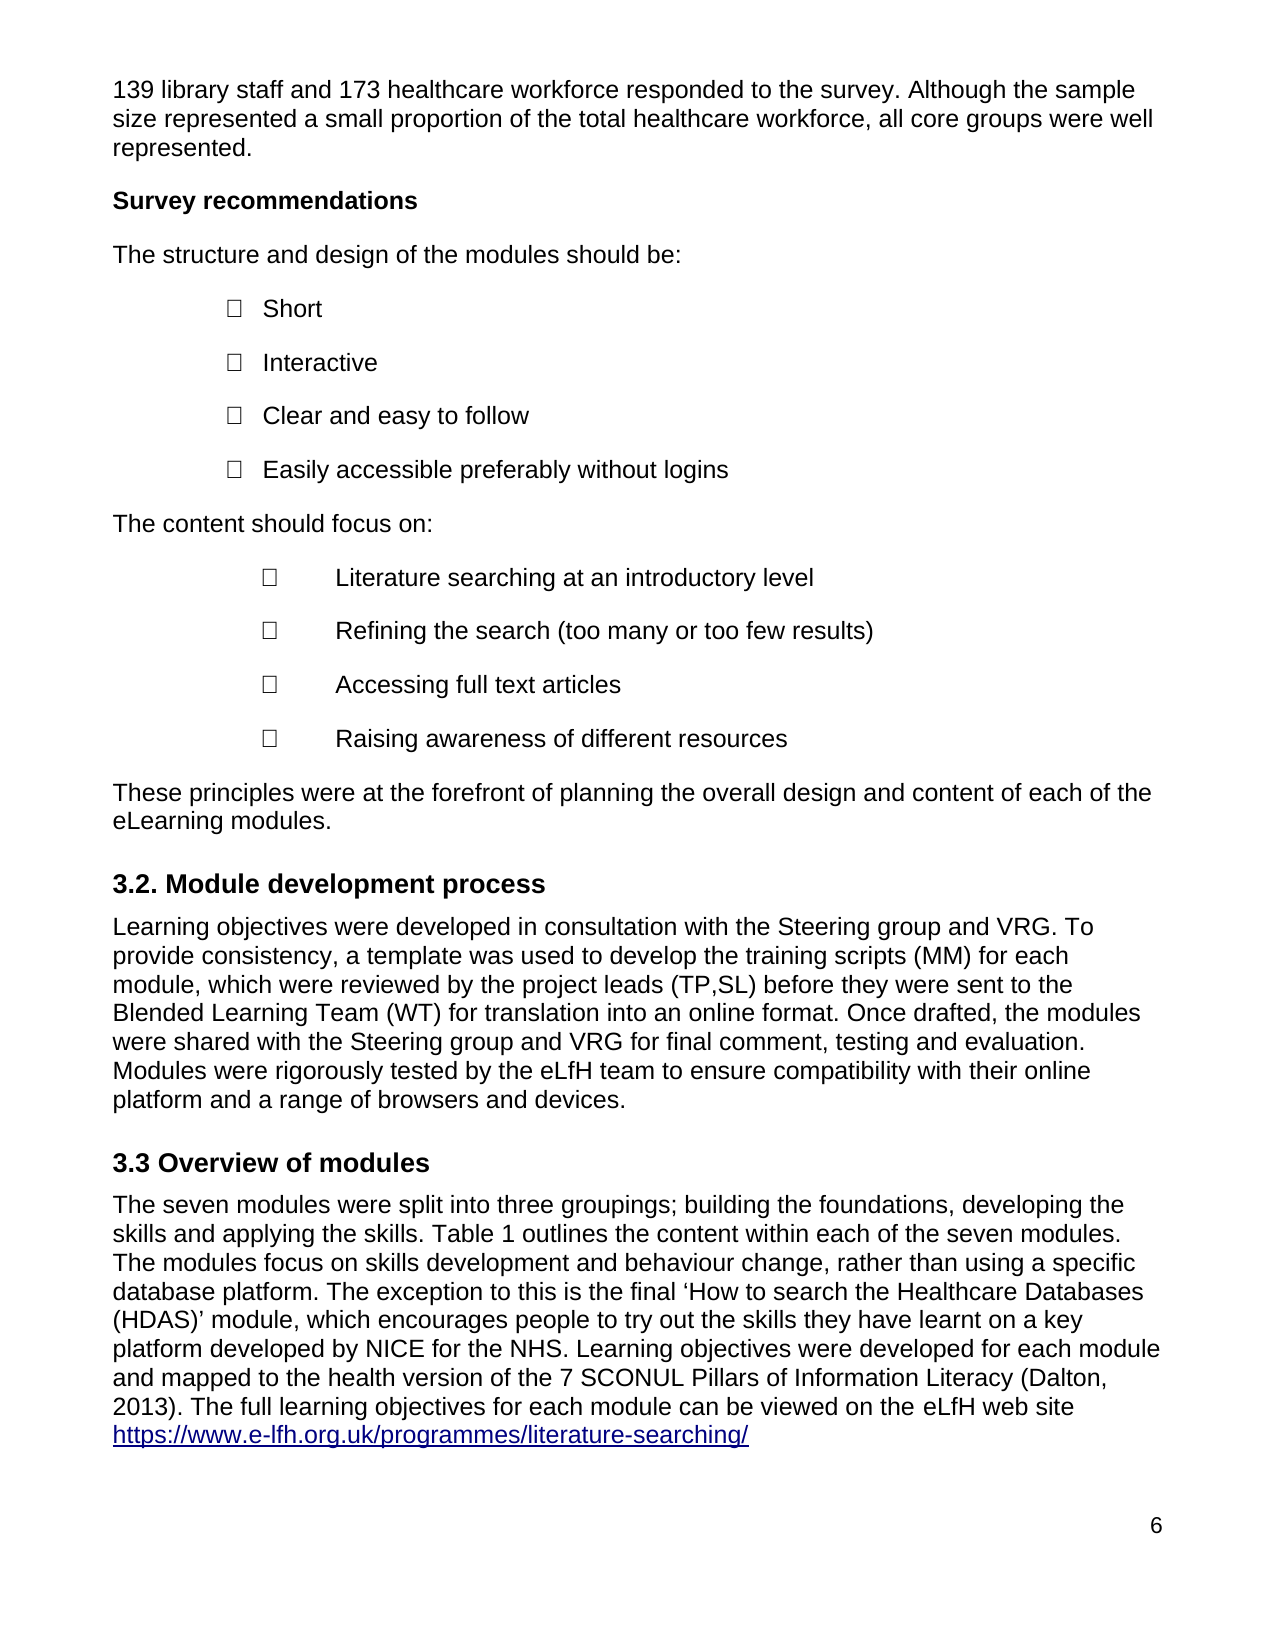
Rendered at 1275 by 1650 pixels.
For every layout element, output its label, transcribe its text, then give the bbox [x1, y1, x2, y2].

list Clear and easy to follow [225, 401, 1162, 430]
list Accessing full text articles [260, 670, 1162, 699]
list Raising awareness of different resources [260, 724, 1162, 752]
list Interactive [225, 347, 1162, 376]
text Learning objectives were developed in consultation with the Steering group and VRG. To provide consistency, a template was used to develop the training scripts (MM) for each module, which were reviewed by the project leads (TP,SL) before they were sent to the Blended Learning Team (WT) for translation into an online format. Once drafted, the modules were shared with the Steering group and VRG for final comment, testing and evaluation. Modules were rigorously tested by the eLfH team to ensure compatibility with their online platform and a range of browsers and devices. [112, 912, 1162, 1113]
list Short [225, 294, 1162, 322]
subtitle 3.3 Overview of modules [112, 1147, 1162, 1178]
text These principles were at the forefront of planning the overall design and content of each of the eLearning modules. [112, 777, 1162, 835]
text Survey recommendations [112, 186, 1162, 215]
list Easily accessible preferably without logins [225, 455, 1162, 484]
list Refining the search (too many or too few results) [260, 616, 1162, 645]
text The content should focus on: [112, 509, 1162, 537]
list Literature searching at an introductory level [260, 562, 1162, 591]
text The structure and design of the modules should be: [112, 240, 1162, 269]
subtitle 3.2. Module development process [112, 868, 1162, 899]
text 139 library staff and 173 healthcare workforce responded to the survey. Although the sample size represented a small proportion of the total healthcare workforce, all core groups were well represented. [112, 75, 1162, 161]
text The seven modules were split into three groupings; building the foundations, developing the skills and applying the skills. Table 1 outlines the content within each of the seven modules. The modules focus on skills development and behaviour change, rather than using a specific database platform. The exception to this is the final ‘How to search the Healthcare Databases (HDAS)’ module, which encourages people to try out the skills they have learnt on a key platform developed by NICE for the NHS. Learning objectives were developed for each module and mapped to the health version of the 7 SCONUL Pillars of Information Literacy (Dalton, 2013). The full learning objectives for each module can be viewed on the eLfH web site https://www.e-lfh.org.uk/programmes/literature-searching/ [112, 1190, 1162, 1449]
